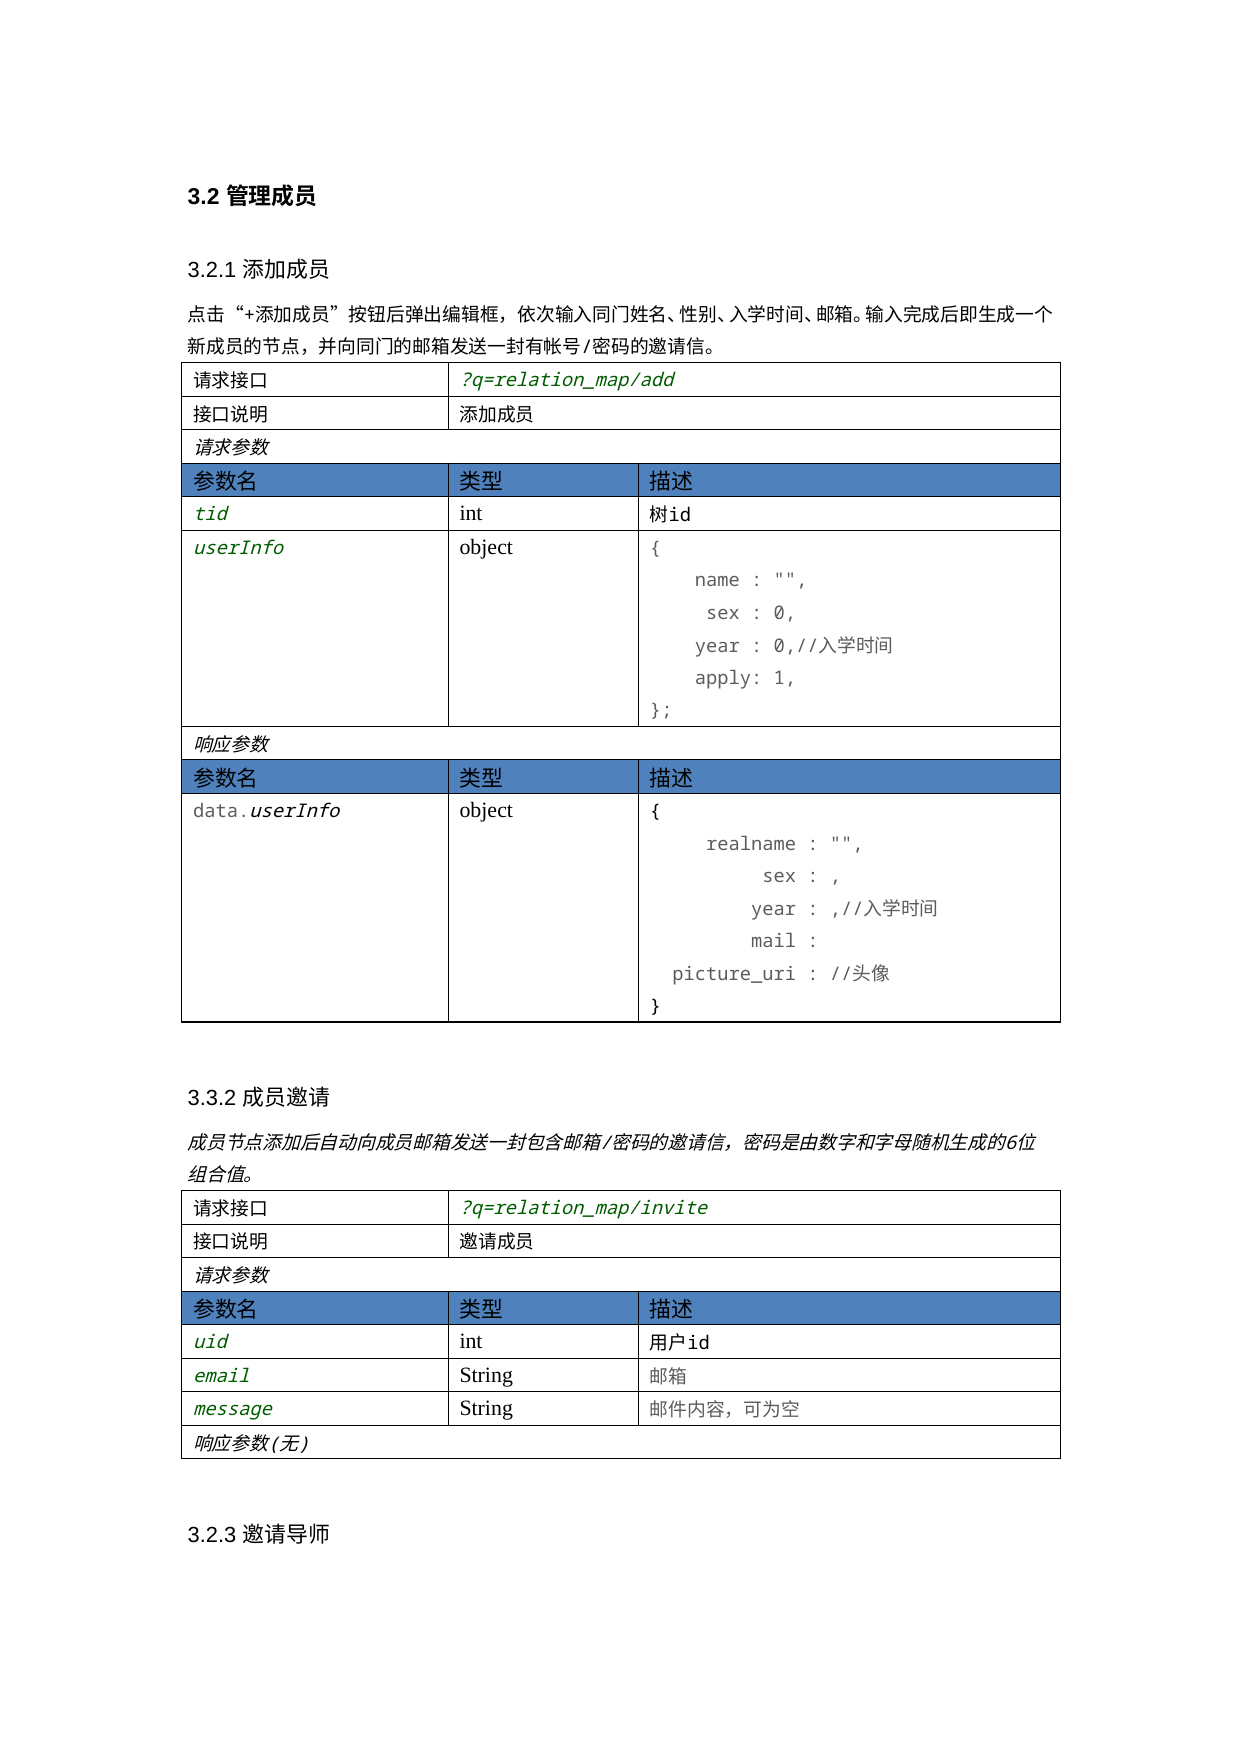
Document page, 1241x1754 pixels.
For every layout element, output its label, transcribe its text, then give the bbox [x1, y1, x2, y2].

table_cell object [449, 794, 638, 1021]
table_cell 邮箱 [639, 1359, 1060, 1391]
table_cell object [449, 531, 638, 726]
table_header 请求接口 [182, 363, 448, 396]
table_cell 树id [639, 497, 1060, 530]
table_cell 请求参数 [182, 1258, 1060, 1291]
table_header ?q=relation_map/add [449, 363, 1060, 396]
table_header ?q=relation_map/invite [449, 1191, 1060, 1223]
table_cell 类型 [449, 464, 638, 496]
table_cell 描述 [639, 1292, 1060, 1324]
table_cell 接口说明 [182, 397, 448, 429]
table_cell 用户id [639, 1325, 1060, 1358]
table_header 请求接口 [182, 1191, 448, 1223]
text 成员节点添加后自动向成员邮箱发送一封包含邮箱/密码的邀请信，密码是由数字和字母随机生成的6位组合值。 [187, 1125, 1053, 1190]
table_cell 参数名 [182, 464, 448, 496]
table_cell int [449, 1325, 638, 1358]
text 3.3.2 成员邀请 [187, 1080, 1053, 1112]
table_cell 响应参数 [182, 727, 1060, 759]
table_cell 描述 [639, 464, 1060, 496]
subtitle 3.2 管理成员 [187, 162, 1053, 227]
table_cell 描述 [639, 760, 1060, 793]
table_cell 请求参数 [182, 430, 1060, 463]
table_cell 参数名 [182, 760, 448, 793]
table_cell message [182, 1392, 448, 1425]
table_cell 类型 [449, 760, 638, 793]
table_cell data.userInfo [182, 794, 448, 1021]
table_cell 参数名 [182, 1292, 448, 1324]
table_cell email [182, 1359, 448, 1391]
table_cell 类型 [449, 1292, 638, 1324]
table_cell 接口说明 [182, 1225, 448, 1257]
table_cell uid [182, 1325, 448, 1358]
table_cell { name : "", sex : 0, year : 0,//入学时间 apply: 1, }; [639, 531, 1060, 726]
table_cell 添加成员 [449, 397, 1060, 429]
table_cell 邀请成员 [449, 1225, 1060, 1257]
text 3.2.3 邀请导师 [187, 1517, 1053, 1549]
table_cell { realname : "", sex : , year : ,//入学时间 mail : picture_uri : //头像 } [639, 794, 1060, 1021]
table_cell String [449, 1359, 638, 1391]
table_cell String [449, 1392, 638, 1425]
text 点击“+添加成员”按钮后弹出编辑框，依次输入同门姓名、性别、入学时间、邮箱。输入完成后即生成一个新成员的节点，并向同门的邮箱发送一封有帐号/密码的邀请信。 [187, 297, 1053, 362]
table_cell 邮件内容，可为空 [639, 1392, 1060, 1425]
table_cell int [449, 497, 638, 530]
table_cell tid [182, 497, 448, 530]
table_cell userInfo [182, 531, 448, 726]
table_cell 响应参数(无) [182, 1426, 1060, 1458]
text 3.2.1 添加成员 [187, 252, 1053, 284]
